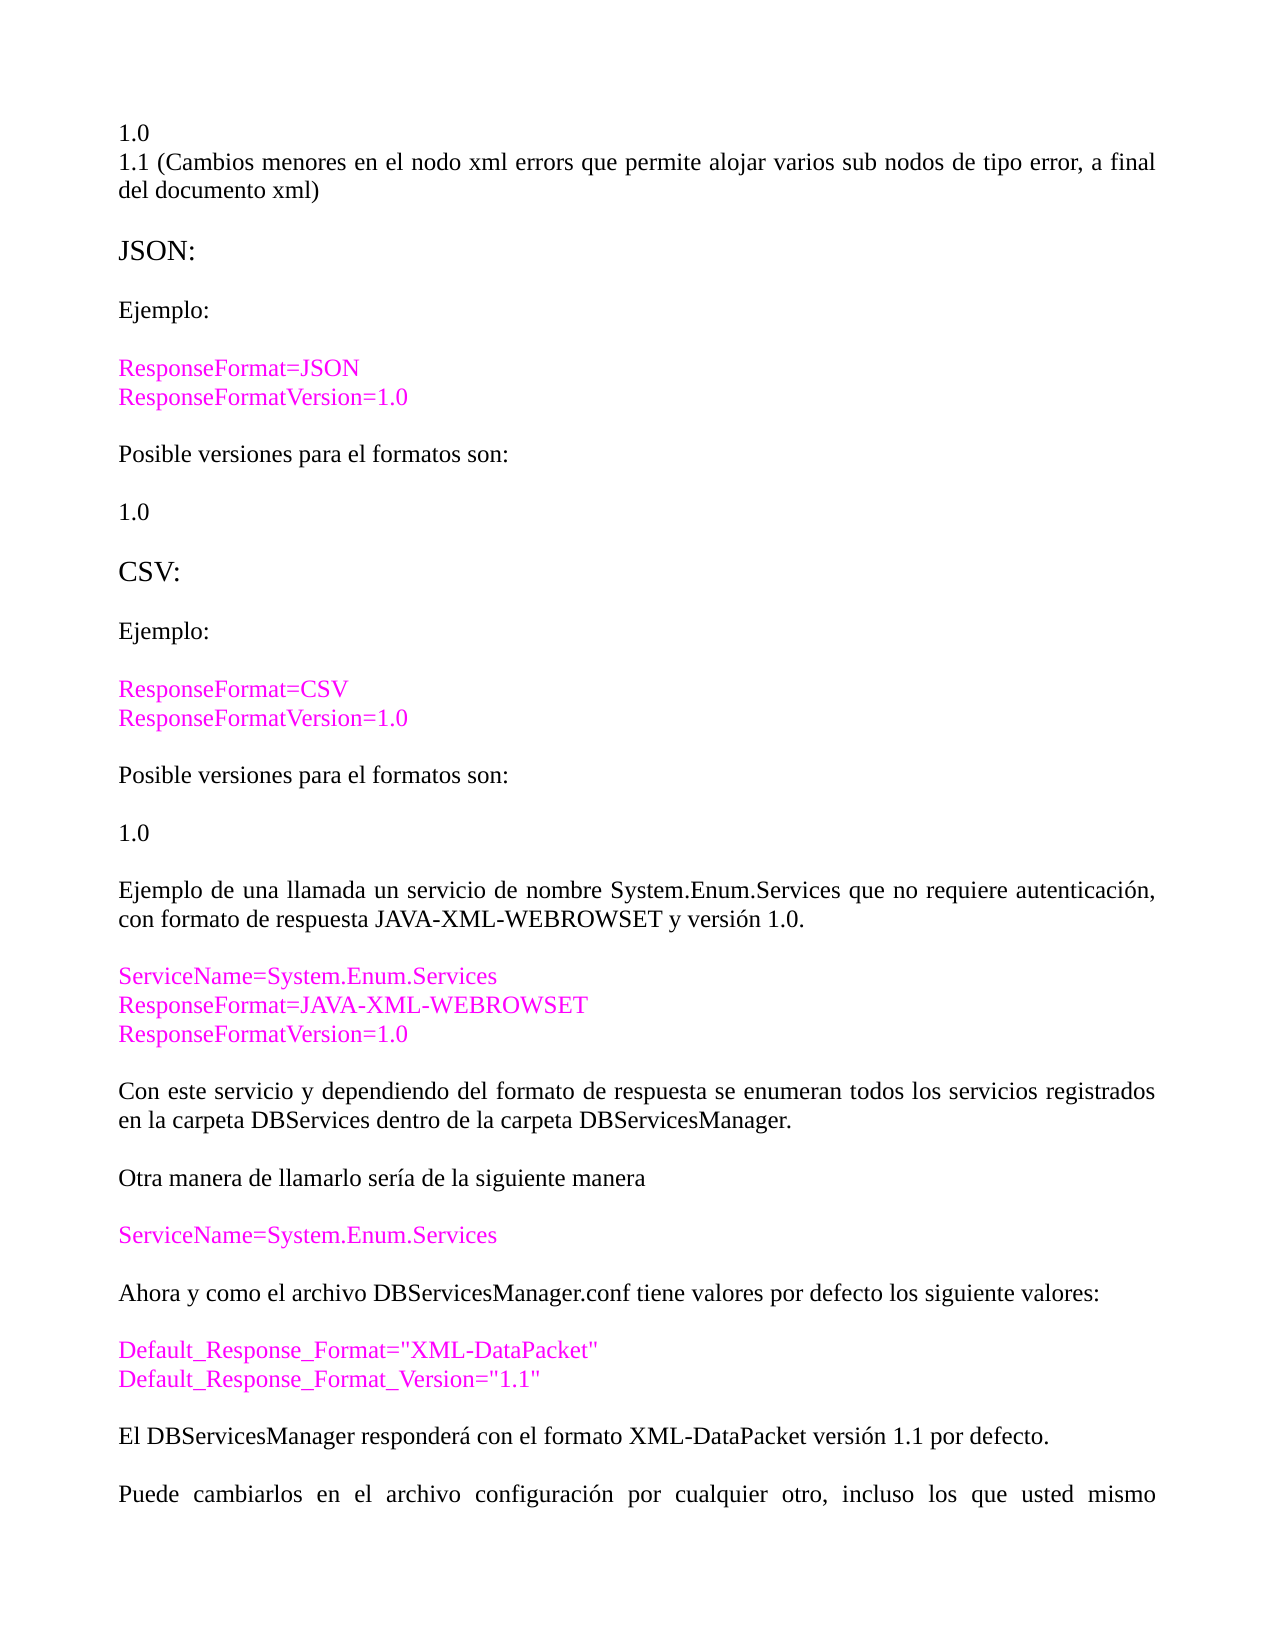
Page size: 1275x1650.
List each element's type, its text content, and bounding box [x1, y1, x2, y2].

text ServiceName=System.Enum.Services [118, 961, 1157, 990]
text CSV: [118, 554, 1157, 588]
text Ejemplo de una llamada un servicio de nombre System.Enum.Services que no requiere autenticación, con formato de respuesta JAVA-XML-WEBROWSET y versión 1.0. [118, 875, 1157, 933]
text El DBServicesManager responderá con el formato XML-DataPacket versión 1.1 por defecto. [118, 1421, 1157, 1450]
text Ahora y como el archivo DBServicesManager.conf tiene valores por defecto los siguiente valores: [118, 1278, 1157, 1306]
text ServiceName=System.Enum.Services [118, 1220, 1157, 1249]
text JSON: [118, 233, 1157, 267]
text 1.0 [118, 497, 1157, 525]
text Ejemplo: [118, 616, 1157, 645]
text Default_Response_Format_Version="1.1" [118, 1364, 1157, 1393]
text ResponseFormat=CSV [118, 674, 1157, 703]
text Puede cambiarlos en el archivo configuración por cualquier otro, incluso los que usted mismo [118, 1479, 1157, 1508]
text Posible versiones para el formatos son: [118, 439, 1157, 468]
text ResponseFormatVersion=1.0 [118, 703, 1157, 731]
text Con este servicio y dependiendo del formato de respuesta se enumeran todos los servicios registrados en la carpeta DBServices dentro de la carpeta DBServicesManager. [118, 1076, 1157, 1134]
text ResponseFormat=JAVA-XML-WEBROWSET [118, 990, 1157, 1019]
text Posible versiones para el formatos son: [118, 760, 1157, 789]
text Default_Response_Format="XML-DataPacket" [118, 1335, 1157, 1364]
text Ejemplo: [118, 295, 1157, 324]
text Otra manera de llamarlo sería de la siguiente manera [118, 1163, 1157, 1191]
text 1.1 (Cambios menores en el nodo xml errors que permite alojar varios sub nodos de tipo error, a final del documento xml) [118, 147, 1157, 204]
text 1.0 [118, 118, 1157, 147]
text ResponseFormat=JSON [118, 353, 1157, 382]
text 1.0 [118, 818, 1157, 846]
text ResponseFormatVersion=1.0 [118, 1019, 1157, 1048]
text ResponseFormatVersion=1.0 [118, 382, 1157, 410]
